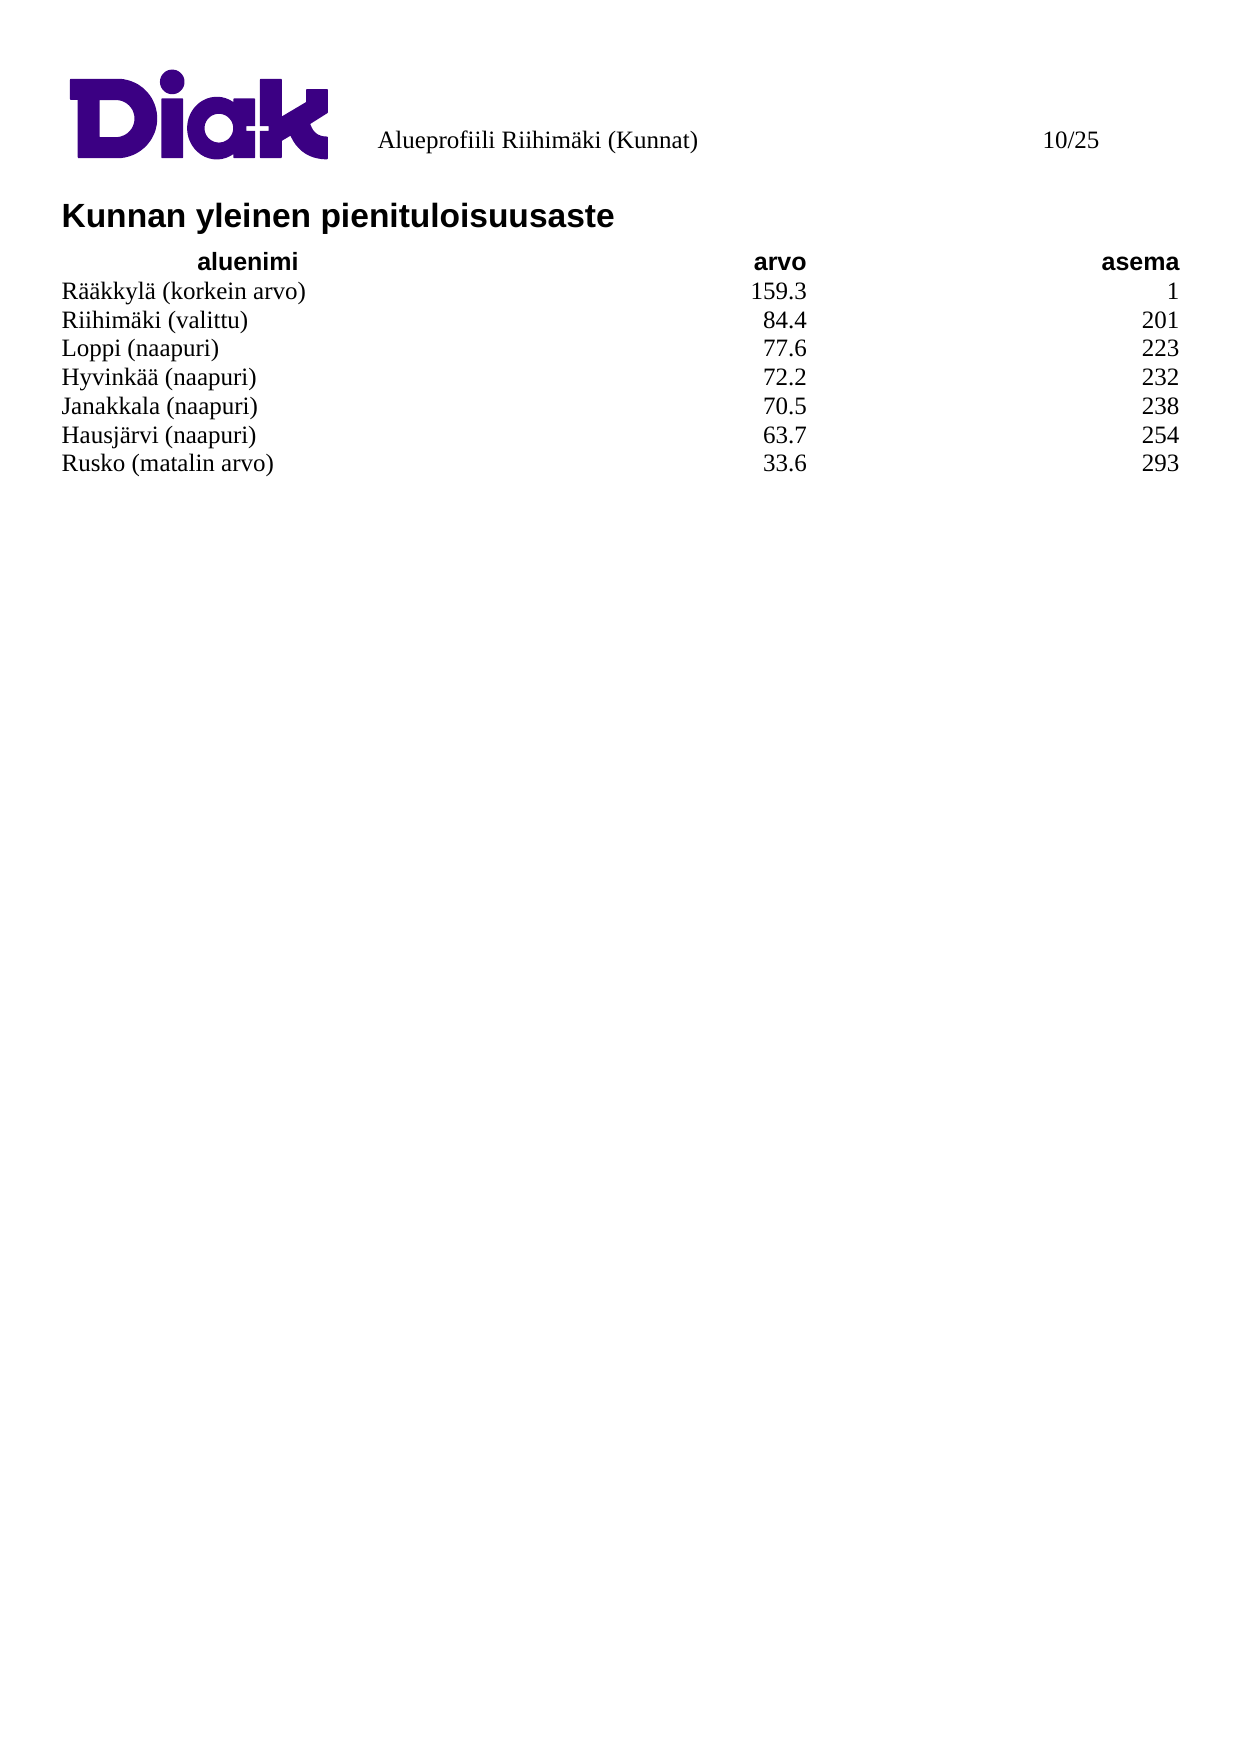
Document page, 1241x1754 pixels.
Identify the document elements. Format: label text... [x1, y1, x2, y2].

subtitle Kunnan yleinen pienituloisuusaste [61, 196, 1179, 235]
table_cell Janakkala (naapuri) [61, 391, 434, 420]
table_cell 223 [806, 334, 1179, 362]
table_cell Rääkkylä (korkein arvo) [61, 276, 434, 305]
table_cell 201 [806, 305, 1179, 333]
table_header arvo [434, 247, 806, 276]
table_cell Loppi (naapuri) [61, 334, 434, 362]
table_cell 84.4 [434, 305, 806, 333]
table_cell 159.3 [434, 276, 806, 305]
table_cell 1 [806, 276, 1179, 305]
table_cell 72.2 [434, 362, 806, 391]
table_cell 70.5 [434, 391, 806, 420]
table_cell 63.7 [434, 420, 806, 448]
table_cell 254 [806, 420, 1179, 448]
table_cell Hyvinkää (naapuri) [61, 362, 434, 391]
table_cell 232 [806, 362, 1179, 391]
table_cell 238 [806, 391, 1179, 420]
table_cell Rusko (matalin arvo) [61, 449, 434, 477]
table_cell Riihimäki (valittu) [61, 305, 434, 333]
table_header aluenimi [61, 247, 434, 276]
table_cell 77.6 [434, 334, 806, 362]
table_cell 293 [806, 449, 1179, 477]
table_cell 33.6 [434, 449, 806, 477]
table_header asema [806, 247, 1179, 276]
table_cell Hausjärvi (naapuri) [61, 420, 434, 448]
